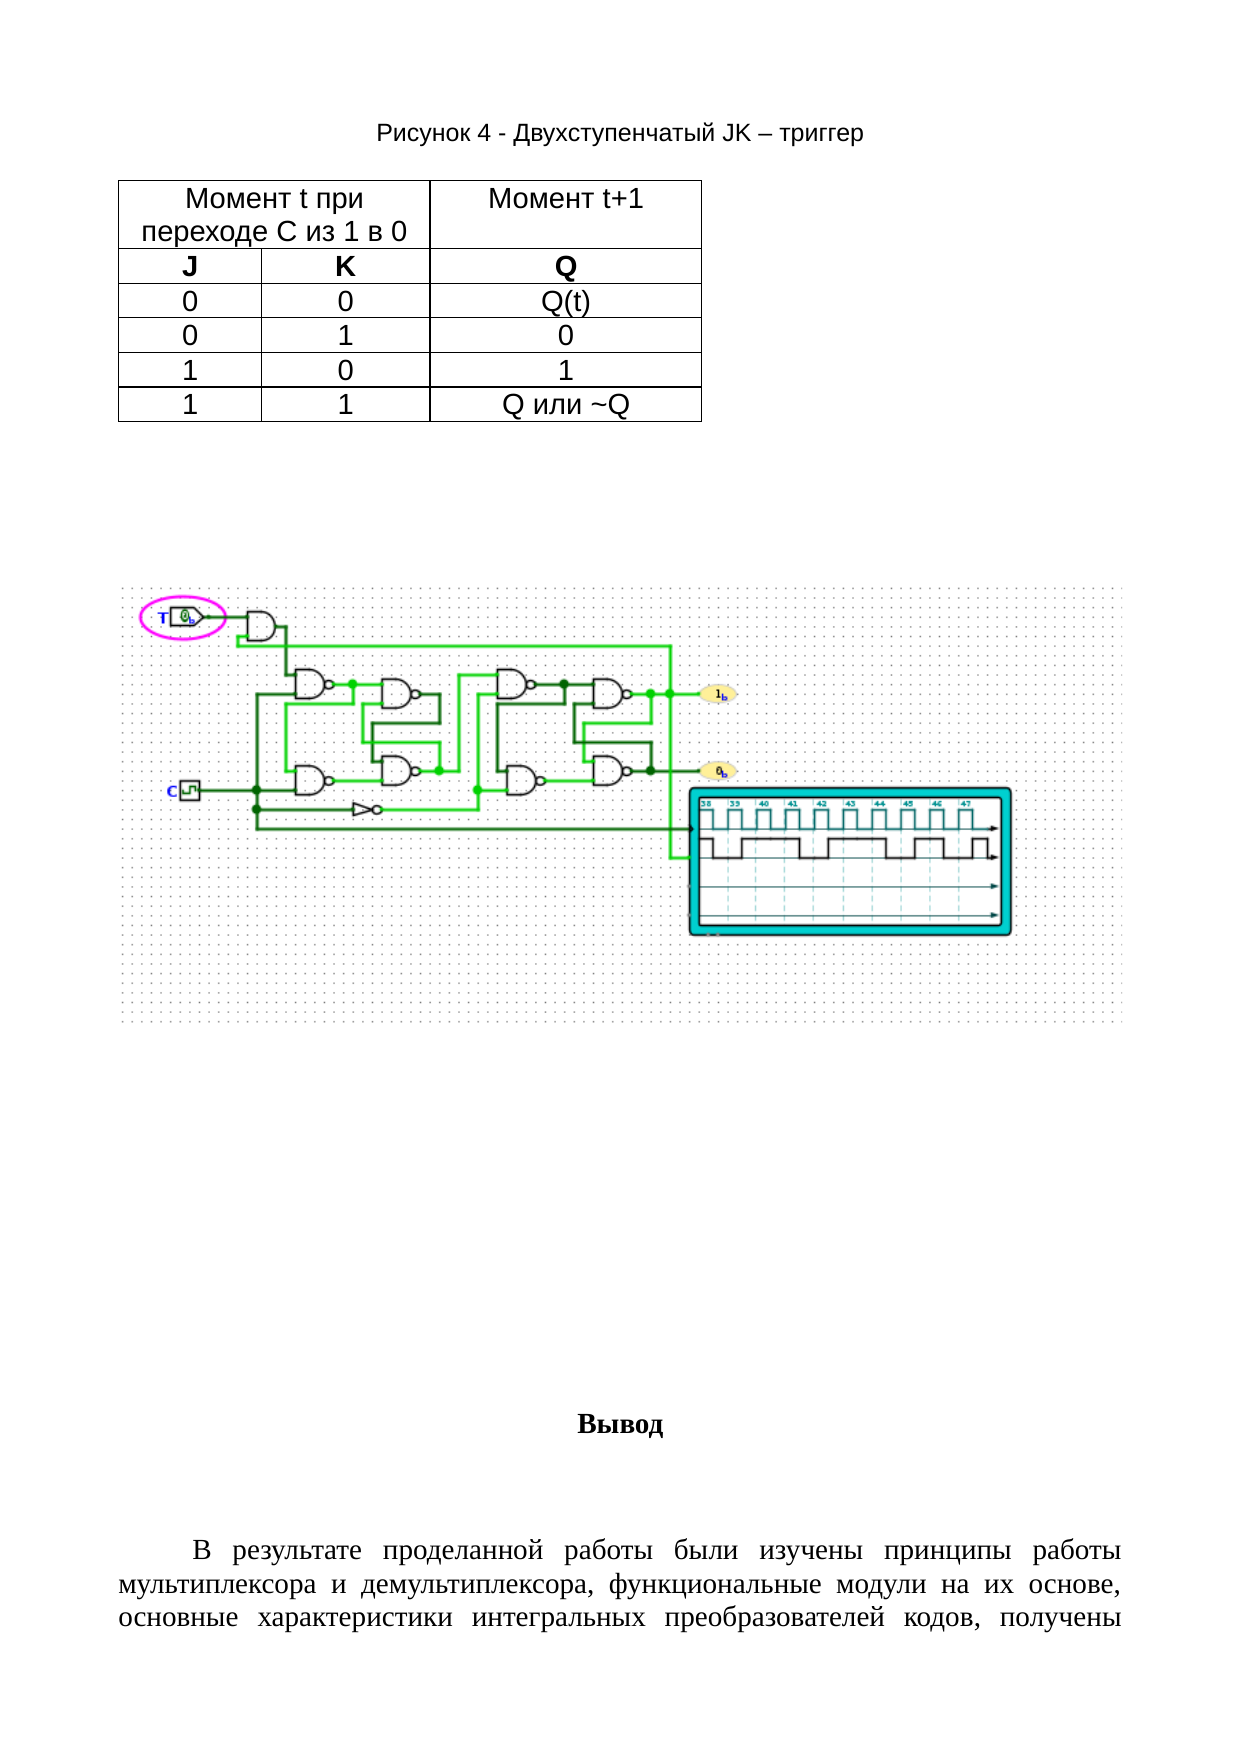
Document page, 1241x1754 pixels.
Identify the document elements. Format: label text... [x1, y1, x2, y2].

table_cell 1 [119, 388, 261, 421]
table_cell Q(t) [431, 284, 701, 317]
table_cell Q или ~Q [431, 388, 701, 421]
table_cell 1 [431, 353, 701, 386]
table_cell 0 [119, 284, 261, 317]
table_header Момент t при переходе C из 1 в 0 [119, 181, 429, 248]
table_cell 0 [262, 353, 429, 386]
table_cell 0 [262, 284, 429, 317]
table_cell 0 [119, 318, 261, 352]
picture [118, 581, 1123, 1024]
table_cell 1 [119, 353, 261, 386]
text Рисунок 4 - Двухступенчатый JK – триггер [118, 118, 1122, 147]
table_cell Q [431, 249, 701, 283]
table_cell 1 [262, 388, 429, 421]
table_cell 1 [262, 318, 429, 352]
text Вывод [118, 1406, 1122, 1440]
table_cell J [119, 249, 261, 283]
table_header Момент t+1 [431, 181, 701, 248]
table_cell 0 [431, 318, 701, 352]
table_cell K [262, 249, 429, 283]
text В результате проделанной работы были изучены принципы работы мультиплексора и демультиплексора, функциональные модули на их основе, основные характеристики интегральных преобразователей кодов, получены [118, 1532, 1122, 1633]
